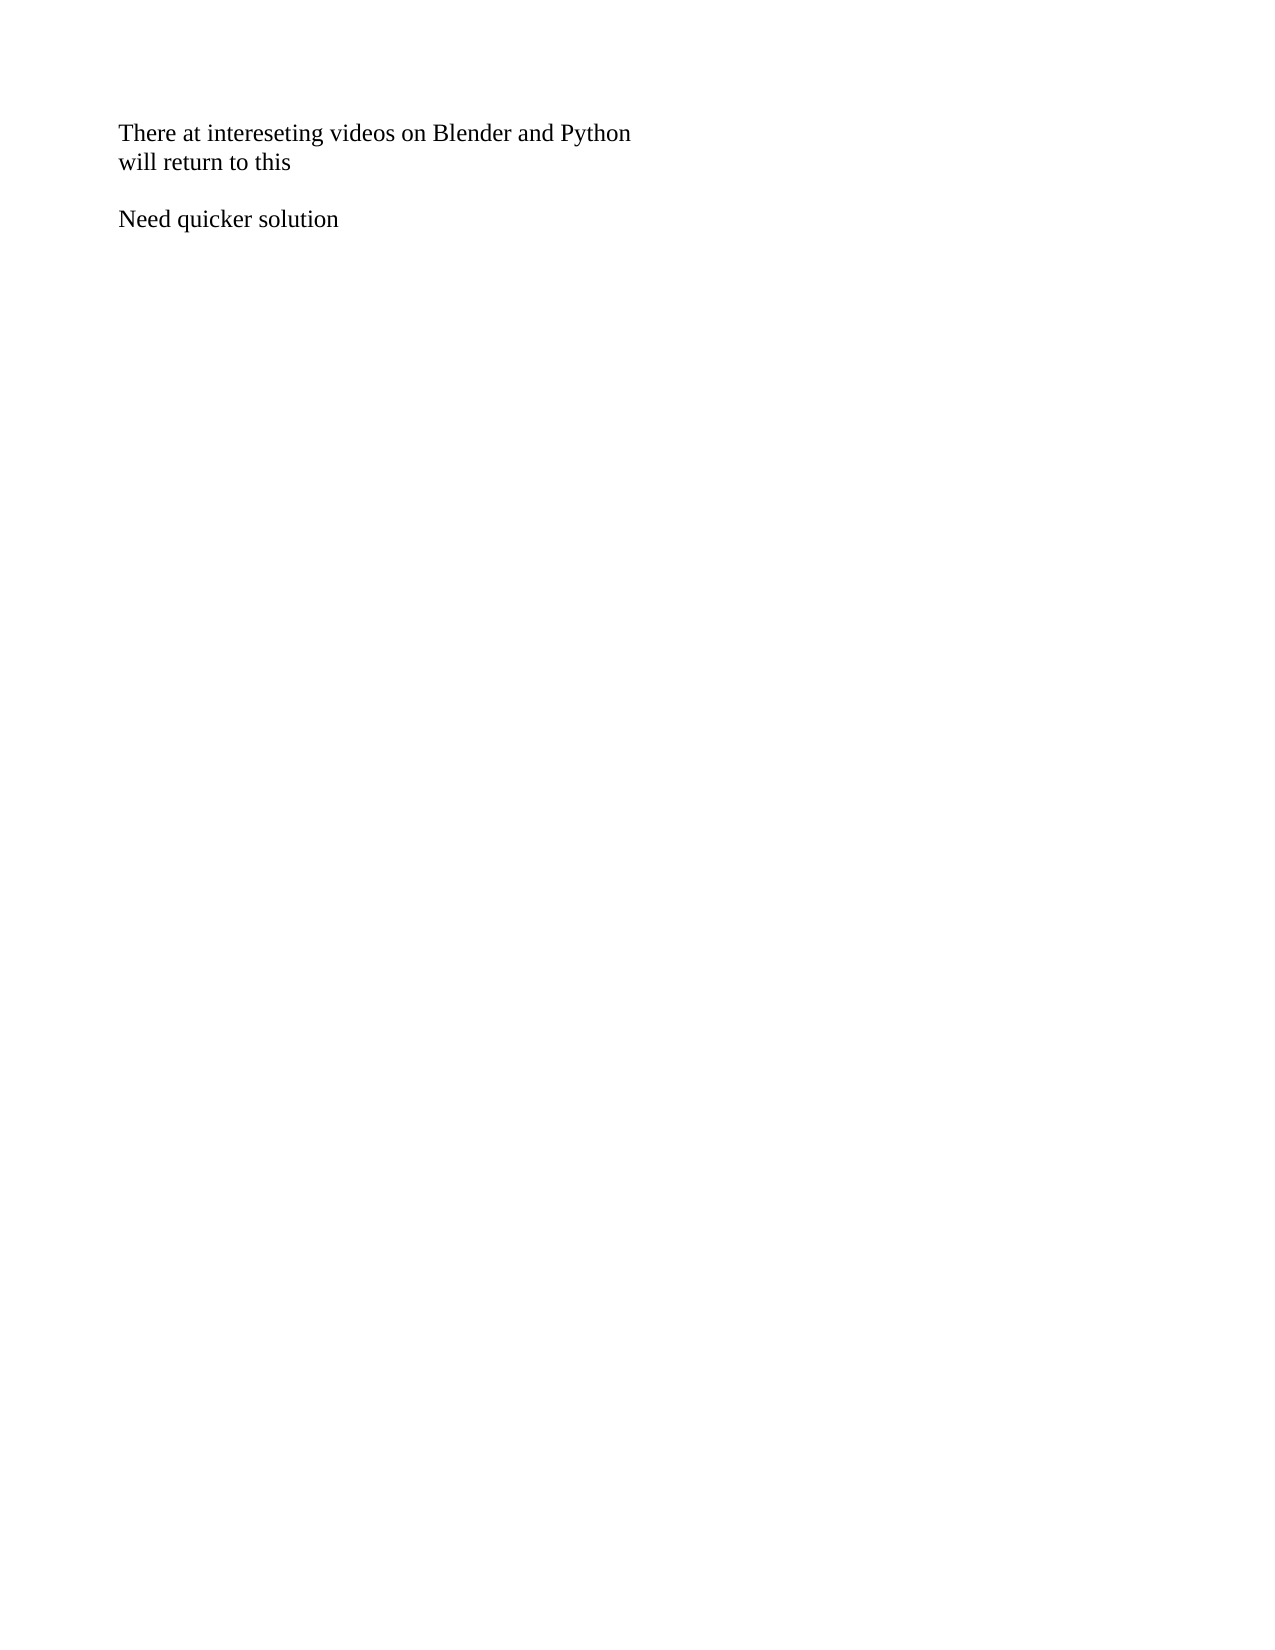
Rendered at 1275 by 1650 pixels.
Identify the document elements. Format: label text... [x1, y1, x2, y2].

text There at intereseting videos on Blender and Python [118, 118, 1157, 147]
text Need quicker solution [118, 204, 1157, 233]
text will return to this [118, 147, 1157, 176]
